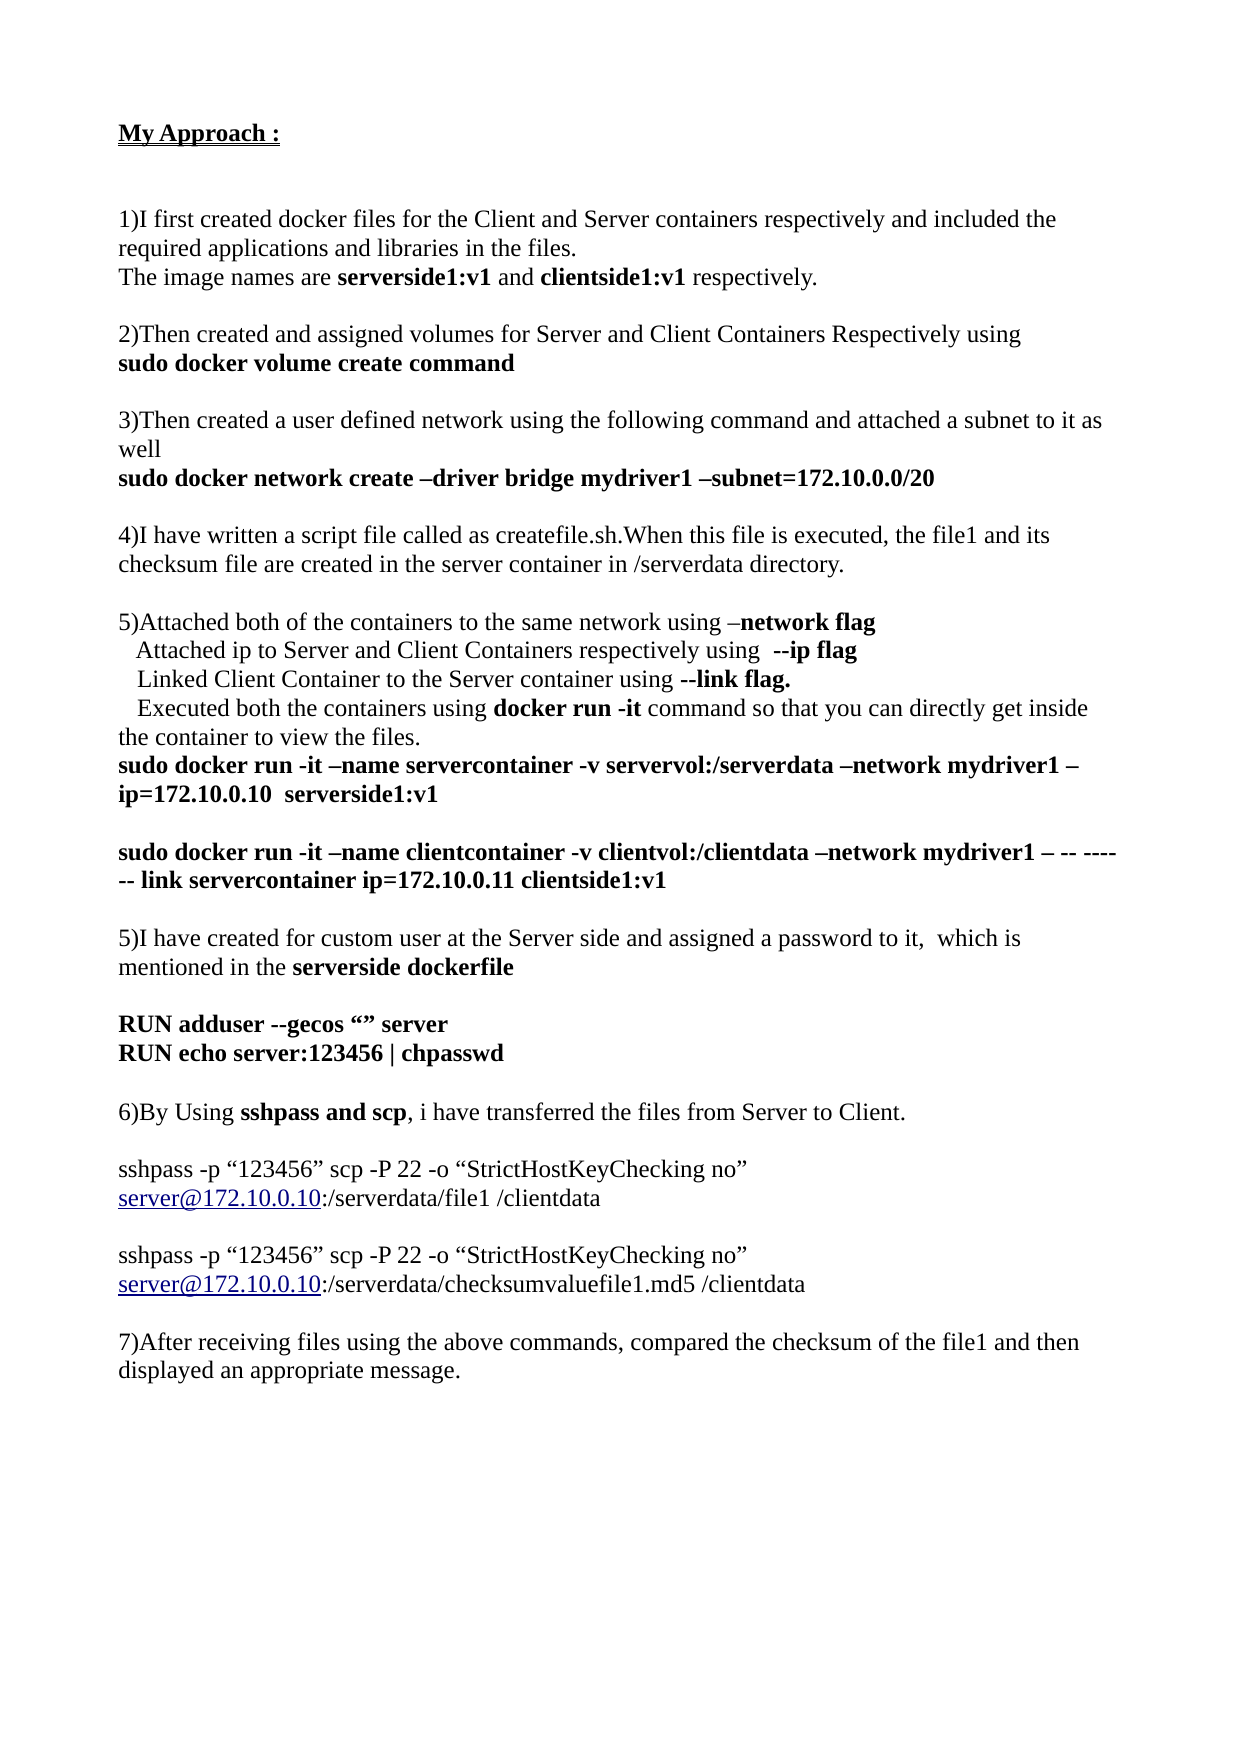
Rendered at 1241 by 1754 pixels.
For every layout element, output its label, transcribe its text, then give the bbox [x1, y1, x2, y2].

text RUN echo server:123456 | chpasswd [118, 1038, 1122, 1067]
text The image names are serverside1:v1 and clientside1:v1 respectively. [118, 262, 1122, 291]
text 5)Attached both of the containers to the same network using –network flag [118, 607, 1122, 636]
text Executed both the containers using docker run -it command so that you can directly get inside the container to view the files. [118, 693, 1122, 751]
text 1)I first created docker files for the Client and Server containers respectively and included the required applications and libraries in the files. [118, 204, 1122, 262]
text sudo docker run -it –name clientcontainer -v clientvol:/clientdata –network mydriver1 – -- ---- -- link servercontainer ip=172.10.0.11 clientside1:v1 [118, 837, 1122, 894]
text Linked Client Container to the Server container using --link flag. [118, 664, 1122, 693]
text 4)I have written a script file called as createfile.sh.When this file is executed, the file1 and its checksum file are created in the server container in /serverdata directory. [118, 521, 1122, 578]
text 7)After receiving files using the above commands, compared the checksum of the file1 and then displayed an appropriate message. [118, 1327, 1122, 1384]
text sudo docker volume create command [118, 348, 1122, 377]
text Attached ip to Server and Client Containers respectively using --ip flag [118, 636, 1122, 664]
text RUN adduser --gecos “” server [118, 1009, 1122, 1038]
text sudo docker run -it –name servercontainer -v servervol:/serverdata –network mydriver1 –ip=172.10.0.10 serverside1:v1 [118, 751, 1122, 808]
text 2)Then created and assigned volumes for Server and Client Containers Respectively using [118, 319, 1122, 348]
text 6)By Using sshpass and scp, i have transferred the files from Server to Client. [118, 1097, 1122, 1125]
text My Approach : [118, 118, 1122, 147]
text 3)Then created a user defined network using the following command and attached a subnet to it as well [118, 406, 1122, 463]
text sshpass -p “123456” scp -P 22 -o “StrictHostKeyChecking no” server@172.10.0.10:/serverdata/file1 /clientdata [118, 1154, 1122, 1212]
text sudo docker network create –driver bridge mydriver1 –subnet=172.10.0.0/20 [118, 463, 1122, 492]
text 5)I have created for custom user at the Server side and assigned a password to it, which is mentioned in the serverside dockerfile [118, 923, 1122, 981]
text sshpass -p “123456” scp -P 22 -o “StrictHostKeyChecking no” server@172.10.0.10:/serverdata/checksumvaluefile1.md5 /clientdata [118, 1240, 1122, 1298]
